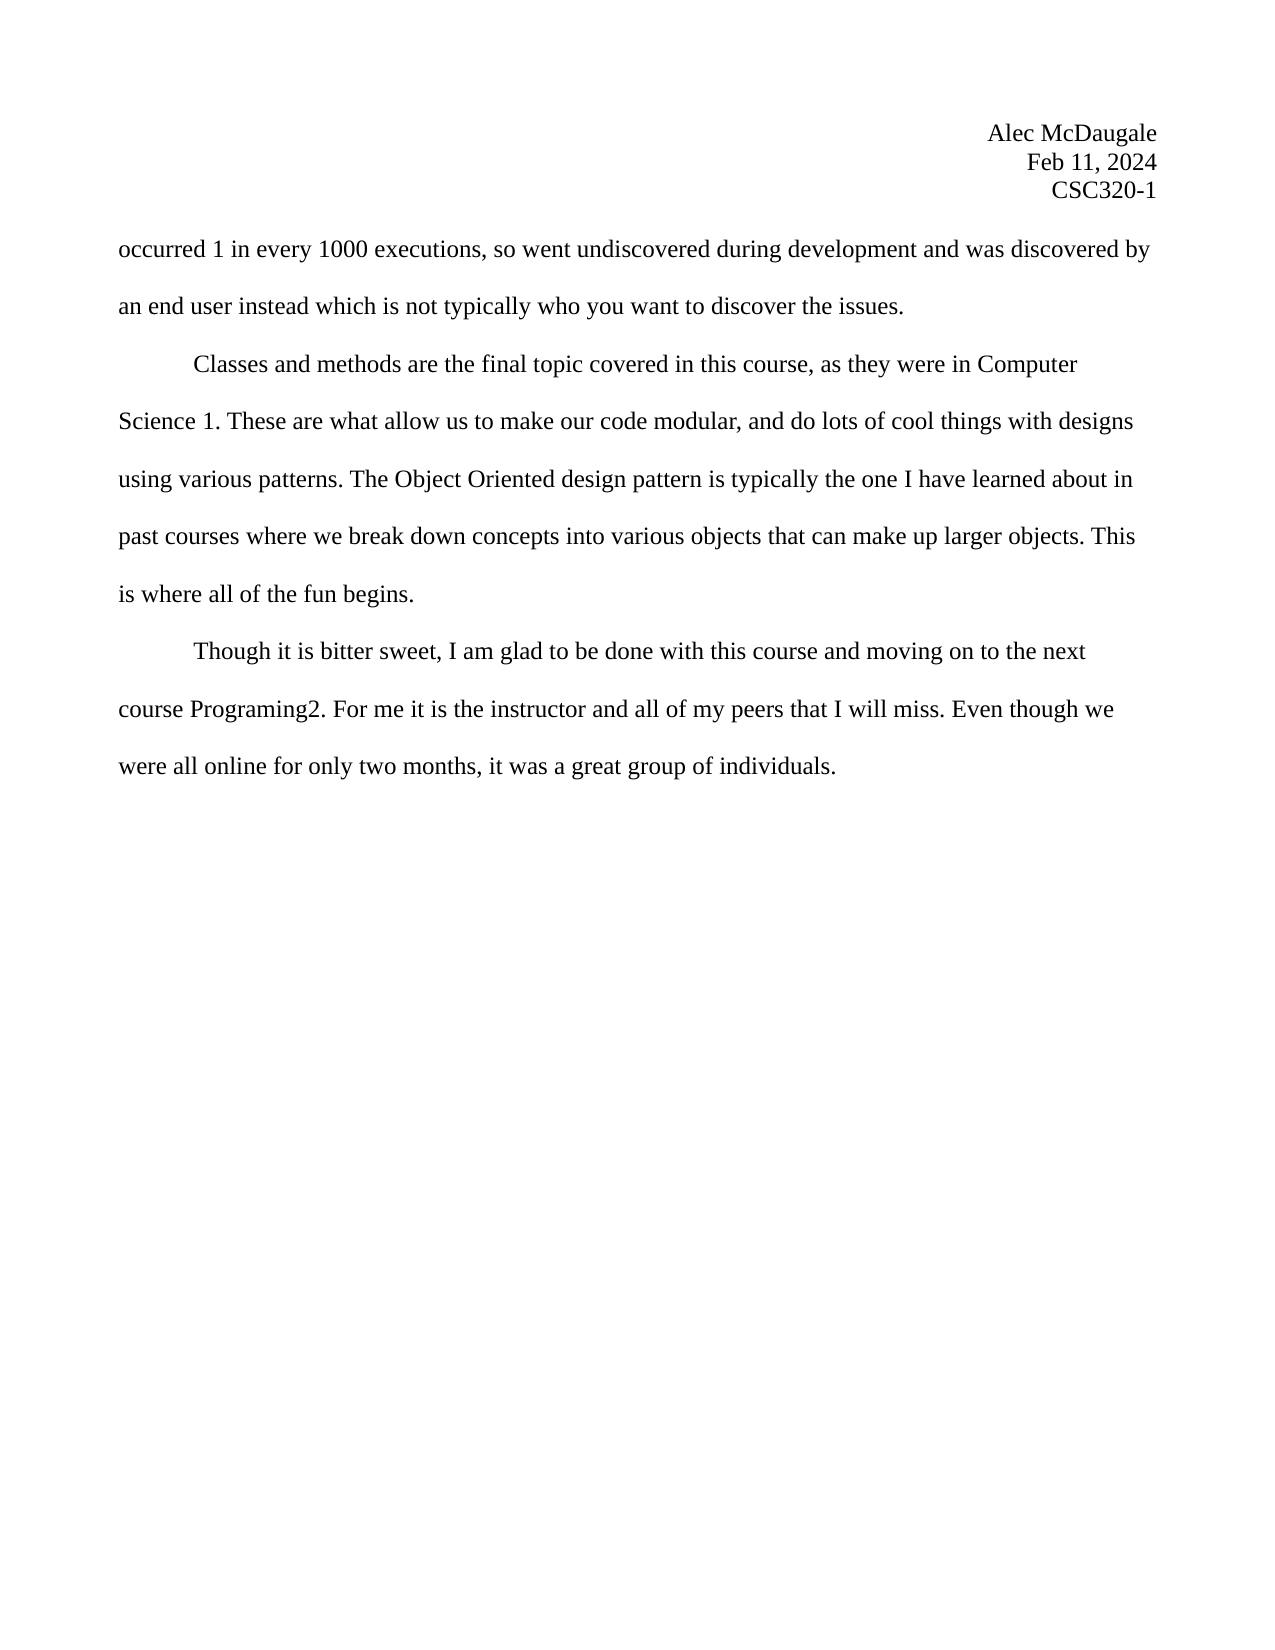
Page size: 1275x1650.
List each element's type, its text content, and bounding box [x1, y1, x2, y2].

text Though it is bitter sweet, I am glad to be done with this course and moving on to the next course Programing2. For me it is the instructor and all of my peers that I will miss. Even though we were all online for only two months, it was a great group of individuals. [118, 636, 1157, 780]
text Classes and methods are the final topic covered in this course, as they were in Computer Science 1. These are what allow us to make our code modular, and do lots of cool things with designs using various patterns. The Object Oriented design pattern is typically the one I have learned about in past courses where we break down concepts into various objects that can make up larger objects. This is where all of the fun begins. [118, 349, 1157, 608]
text occurred 1 in every 1000 executions, so went undiscovered during development and was discovered by an end user instead which is not typically who you want to discover the issues. [118, 234, 1157, 320]
